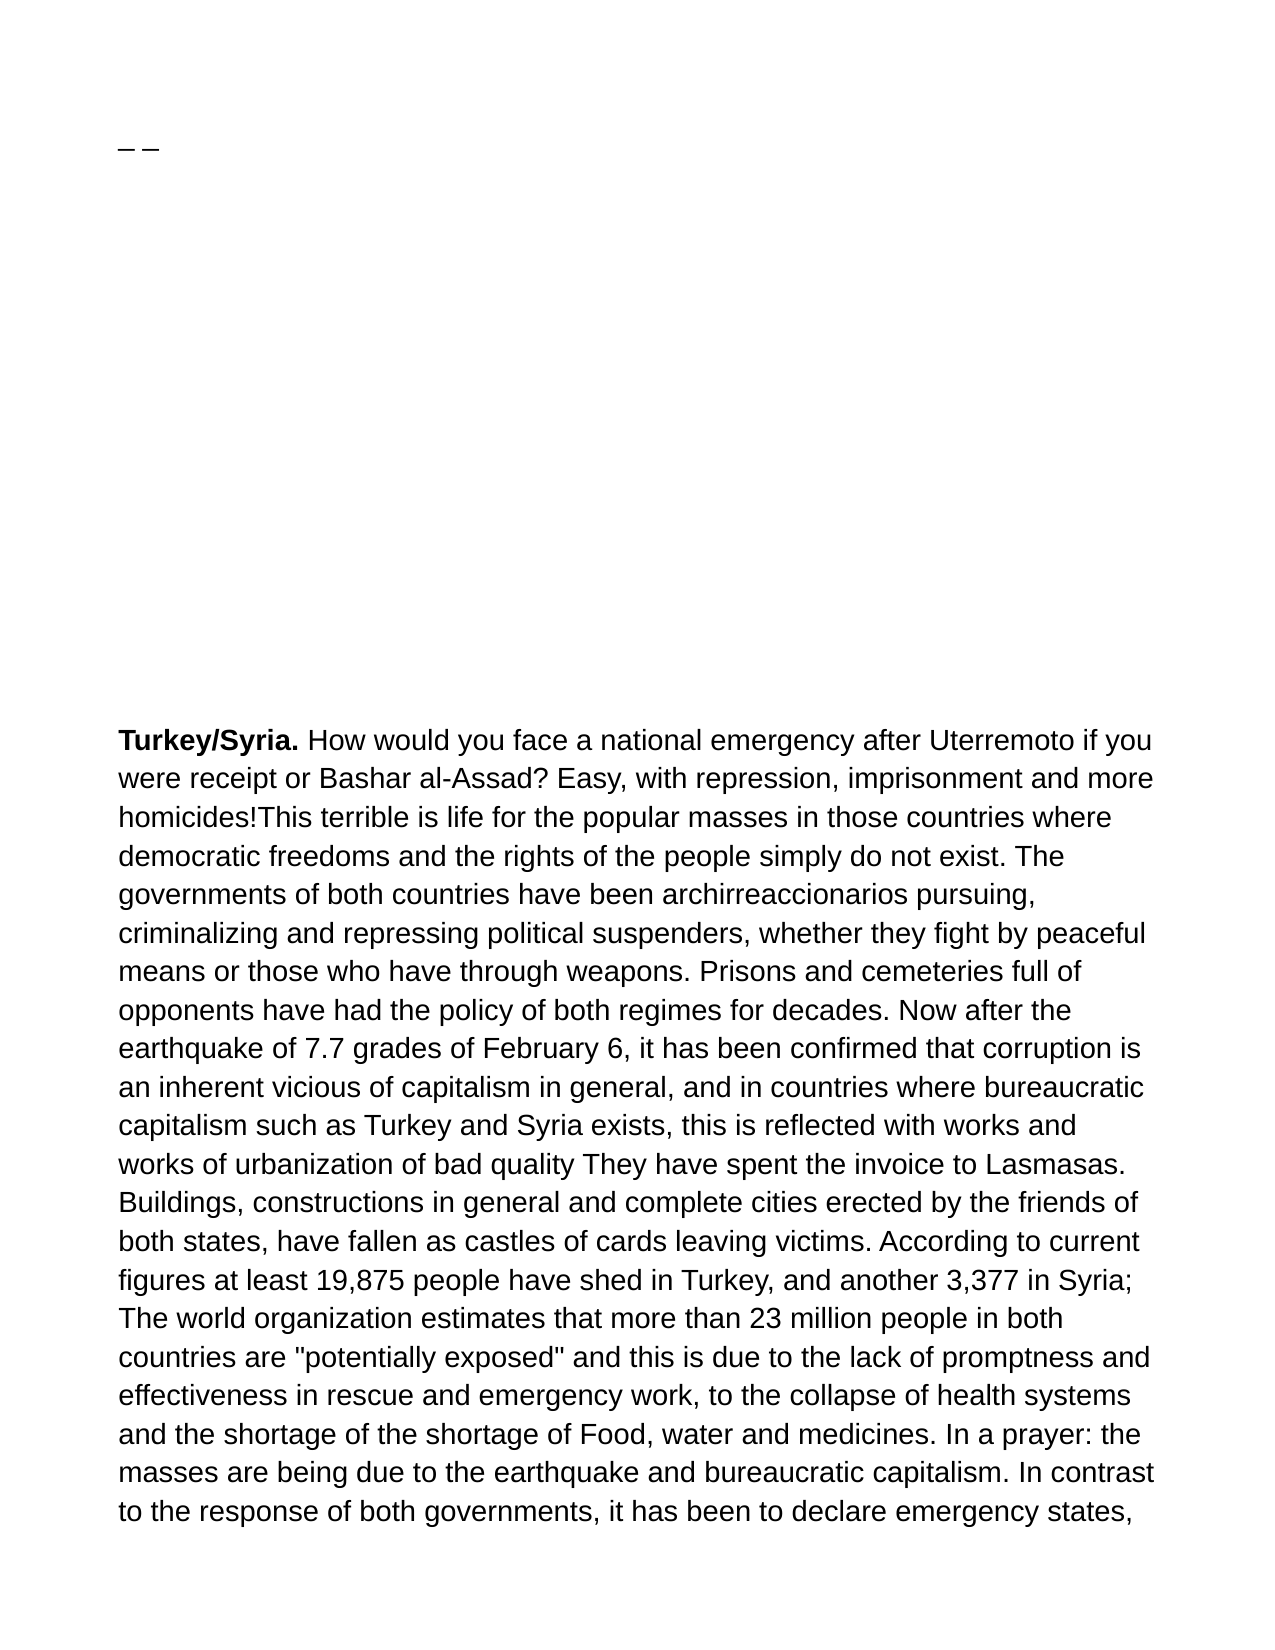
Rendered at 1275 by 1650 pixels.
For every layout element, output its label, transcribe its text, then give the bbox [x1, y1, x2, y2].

text Turkey/Syria. How would you face a national emergency after Uterremoto if you were receipt or Bashar al-Assad? Easy, with repression, imprisonment and more homicides!This terrible is life for the popular masses in those countries where democratic freedoms and the rights of the people simply do not exist. The governments of both countries have been archirreaccionarios pursuing, criminalizing and repressing political suspenders, whether they fight by peaceful means or those who have through weapons. Prisons and cemeteries full of opponents have had the policy of both regimes for decades. Now after the earthquake of 7.7 grades of February 6, it has been confirmed that corruption is an inherent vicious of capitalism in general, and in countries where bureaucratic capitalism such as Turkey and Syria exists, this is reflected with works and works of urbanization of bad quality They have spent the invoice to Lasmasas. Buildings, constructions in general and complete cities erected by the friends of both states, have fallen as castles of cards leaving victims. According to current figures at least 19,875 people have shed in Turkey, and another 3,377 in Syria; The world organization estimates that more than 23 million people in both countries are "potentially exposed" and this is due to the lack of promptness and effectiveness in rescue and emergency work, to the collapse of health systems and the shortage of the shortage of Food, water and medicines. In a prayer: the masses are being due to the earthquake and bureaucratic capitalism. In contrast to the response of both governments, it has been to declare emergency states, [118, 171, 1157, 1527]
text _ _ [118, 118, 1157, 152]
